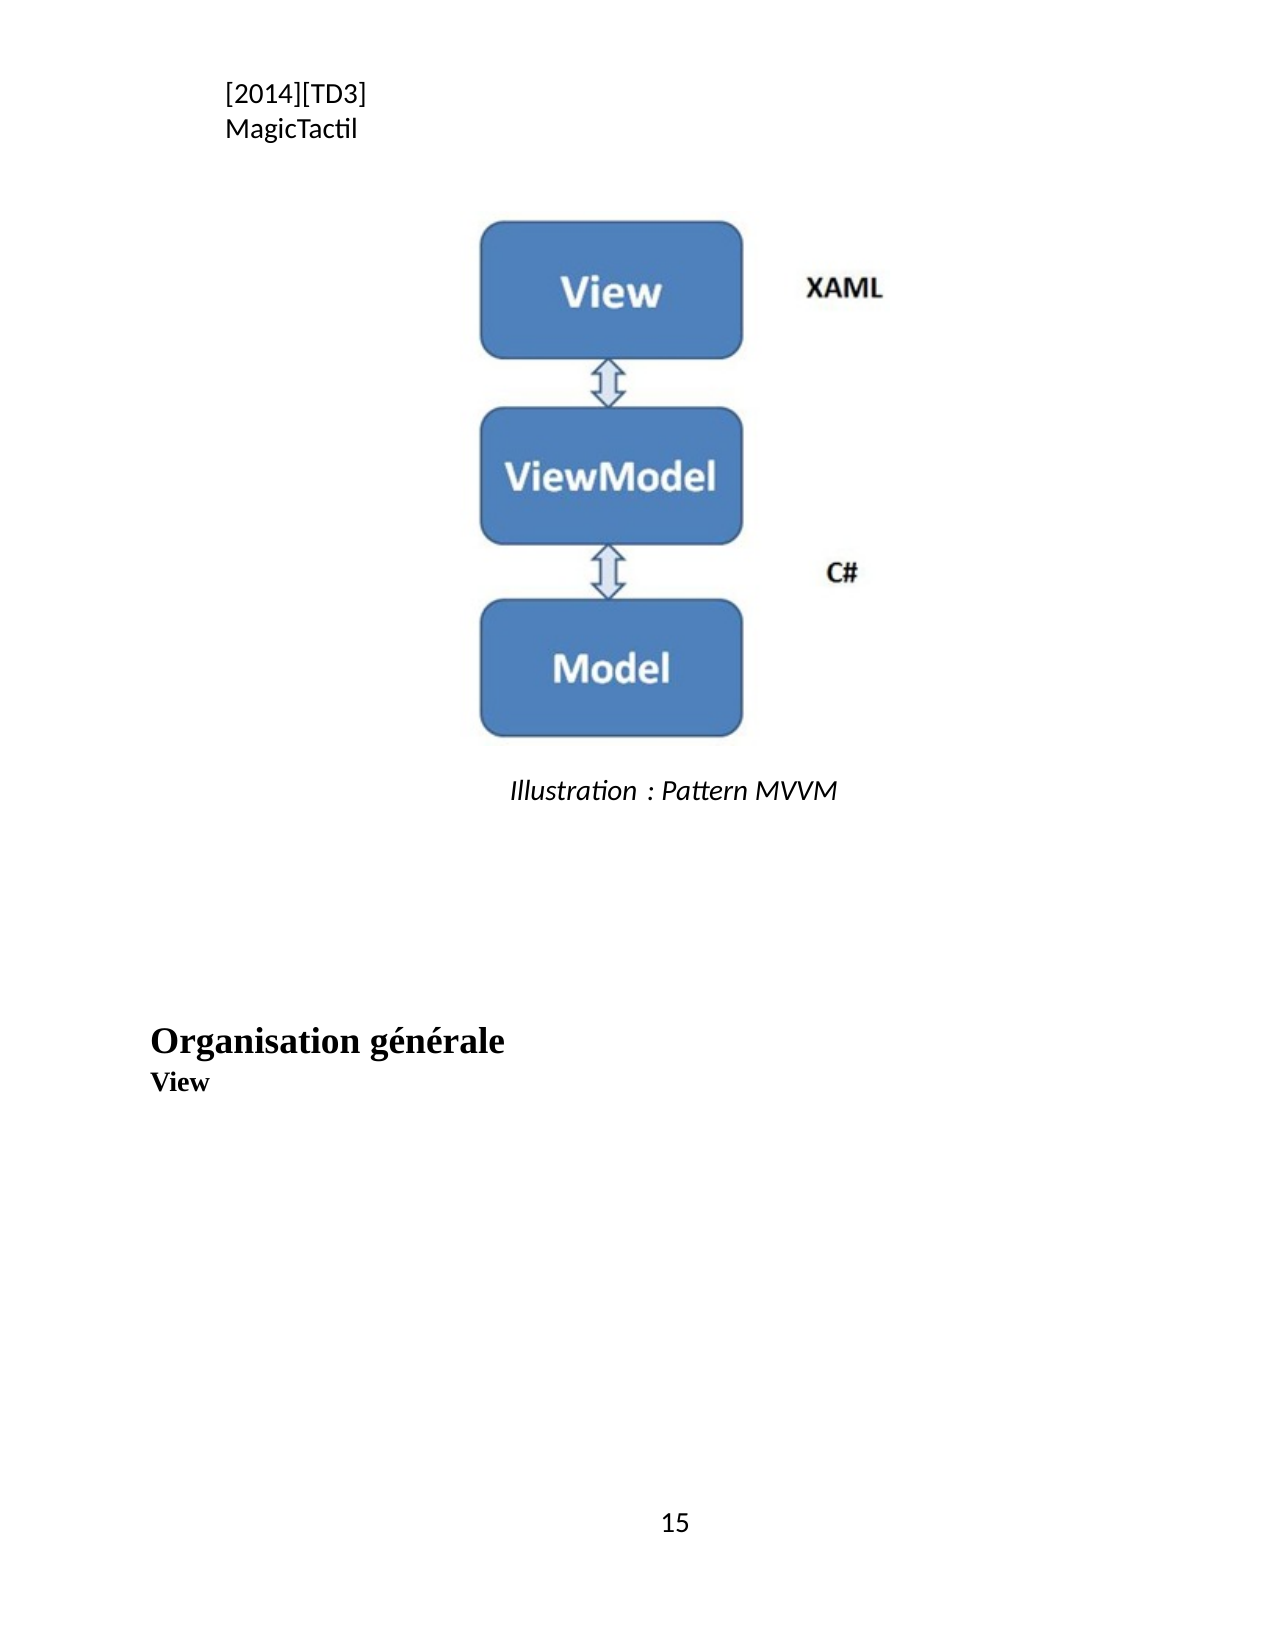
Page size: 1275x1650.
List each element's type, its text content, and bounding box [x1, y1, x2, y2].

subtitle View [150, 1065, 1125, 1097]
picture [460, 211, 891, 746]
text Illustration : Pattern MVVM [225, 772, 1125, 807]
subtitle Organisation générale [150, 1019, 1125, 1062]
